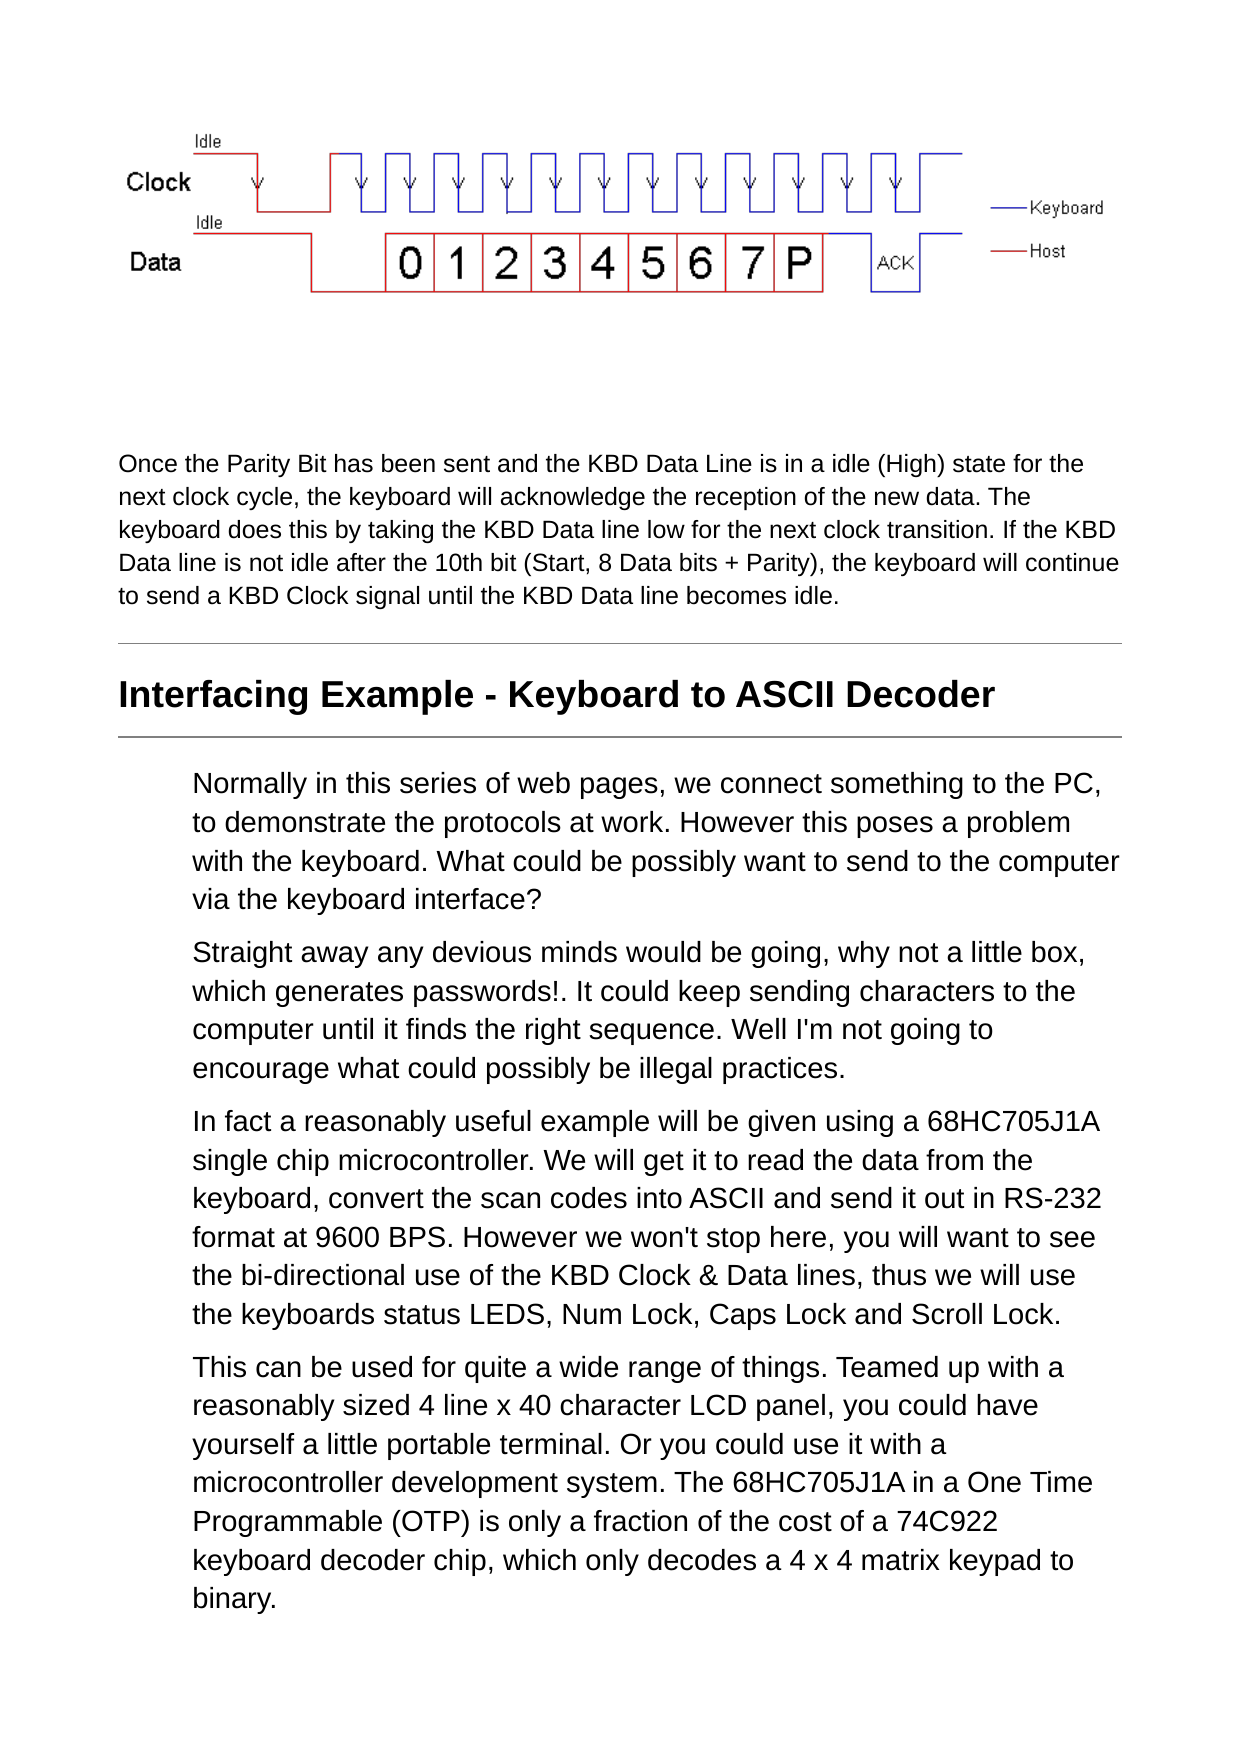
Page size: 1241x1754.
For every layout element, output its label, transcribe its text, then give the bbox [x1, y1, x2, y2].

list Straight away any devious minds would be going, why not a little box, which generates passwords!. It could keep sending characters to the computer until it finds the right sequence. Well I'm not going to encourage what could possibly be illegal practices. [162, 935, 1122, 1084]
text Once the Parity Bit has been sent and the KBD Data Line is in a idle (High) state for the next clock cycle, the keyboard will acknowledge the reception of the new data. The keyboard does this by taking the KBD Data line low for the next clock transition. If the KBD Data line is not idle after the 10th bit (Start, 8 Data bits + Parity), the keyboard will continue to send a KBD Clock signal until the KBD Data line becomes idle. [118, 449, 1122, 609]
list This can be used for quite a wide range of things. Teamed up with a reasonably sized 4 line x 40 character LCD panel, you could have yourself a little portable terminal. Or you could use it with a microcontroller development system. The 68HC705J1A in a One Time Programmable (OTP) is only a fraction of the cost of a 74C922 keyboard decoder chip, which only decodes a 4 x 4 matrix keypad to binary. [162, 1350, 1122, 1614]
text Interfacing Example - Keyboard to ASCII Decoder [118, 673, 1122, 716]
picture [118, 118, 1123, 317]
list Normally in this series of web pages, we connect something to the PC, to demonstrate the protocols at work. However this poses a problem with the keyboard. What could be possibly want to send to the computer via the keyboard interface? [162, 766, 1122, 916]
list In fact a reasonably useful example will be given using a 68HC705J1A single chip microcontroller. We will get it to read the data from the keyboard, convert the scan codes into ASCII and send it out in RS-232 format at 9600 BPS. However we won't stop here, you will want to see the bi-directional use of the KBD Clock & Data lines, thus we will use the keyboards status LEDS, Num Lock, Caps Lock and Scroll Lock. [162, 1104, 1122, 1330]
